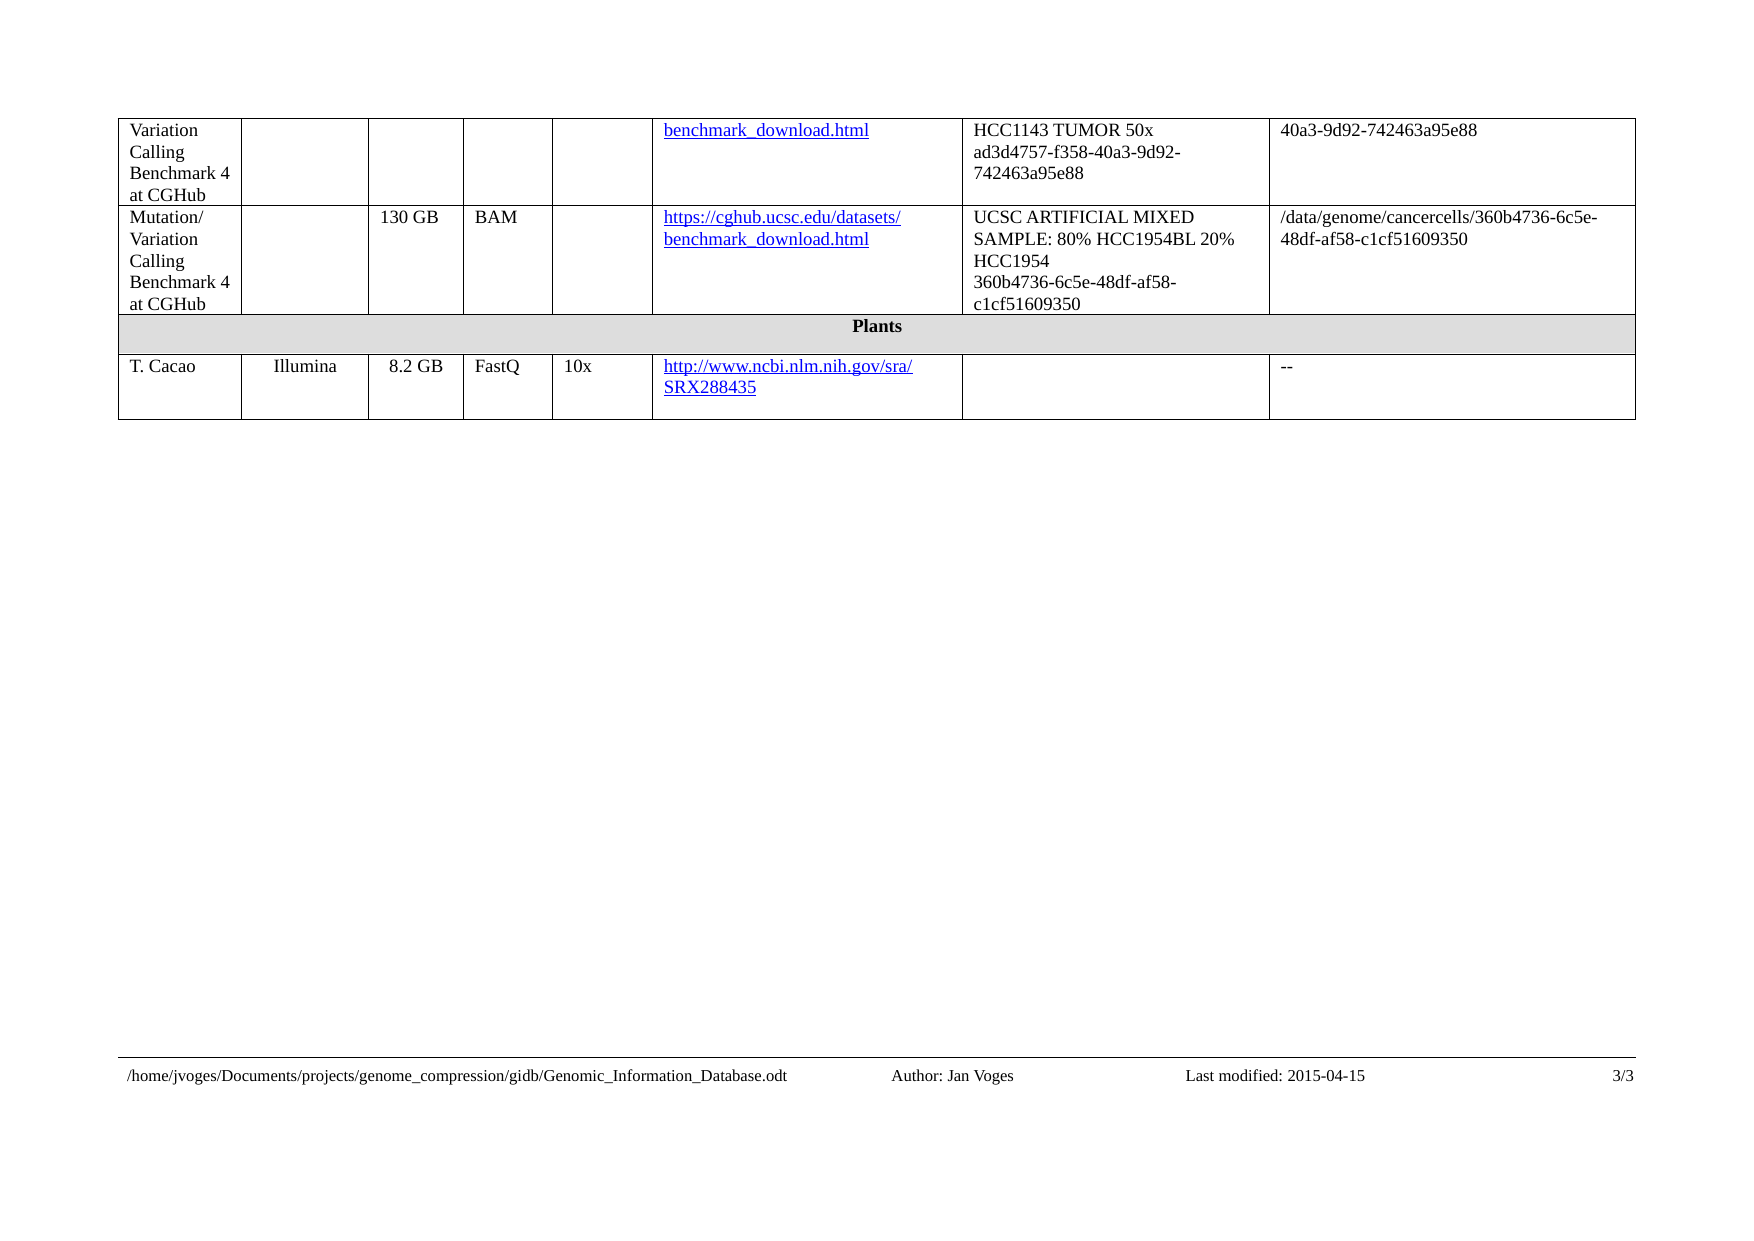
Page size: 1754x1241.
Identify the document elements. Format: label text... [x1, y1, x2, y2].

table_cell Plants [119, 315, 1635, 353]
table_cell [242, 119, 368, 205]
table_cell [464, 119, 552, 205]
table_cell https://cghub.ucsc.edu/datasets/benchmark_download.html [653, 206, 962, 314]
table_cell Illumina [242, 355, 368, 419]
table_cell [369, 119, 463, 205]
table_cell FastQ [464, 355, 552, 419]
table_cell http://www.ncbi.nlm.nih.gov/sra/SRX288435 [653, 355, 962, 419]
table_cell UCSC ARTIFICIAL MIXED SAMPLE: 80% HCC1954BL 20% HCC1954 360b4736-6c5e-48df-af58-c1cf51609350 [963, 206, 1269, 314]
table_cell [553, 206, 652, 314]
table_cell -- [1270, 355, 1635, 419]
table_cell /data/genome/cancercells/360b4736-6c5e-48df-af58-c1cf51609350 [1270, 206, 1635, 314]
table_cell 130 GB [369, 206, 463, 314]
table_cell benchmark_download.html [653, 119, 962, 205]
table_cell [242, 206, 368, 314]
table_cell T. Cacao [119, 355, 241, 419]
table_cell [963, 355, 1269, 419]
table_cell 8.2 GB [369, 355, 463, 419]
table_cell [553, 119, 652, 205]
table_cell Mutation/Variation Calling Benchmark 4 at CGHub [119, 206, 241, 314]
table_cell Variation Calling Benchmark 4 at CGHub [119, 119, 241, 205]
table_cell 40a3-9d92-742463a95e88 [1270, 119, 1635, 205]
table_cell 10x [553, 355, 652, 419]
table_cell BAM [464, 206, 552, 314]
table_cell HCC1143 TUMOR 50x ad3d4757-f358-40a3-9d92-742463a95e88 [963, 119, 1269, 205]
